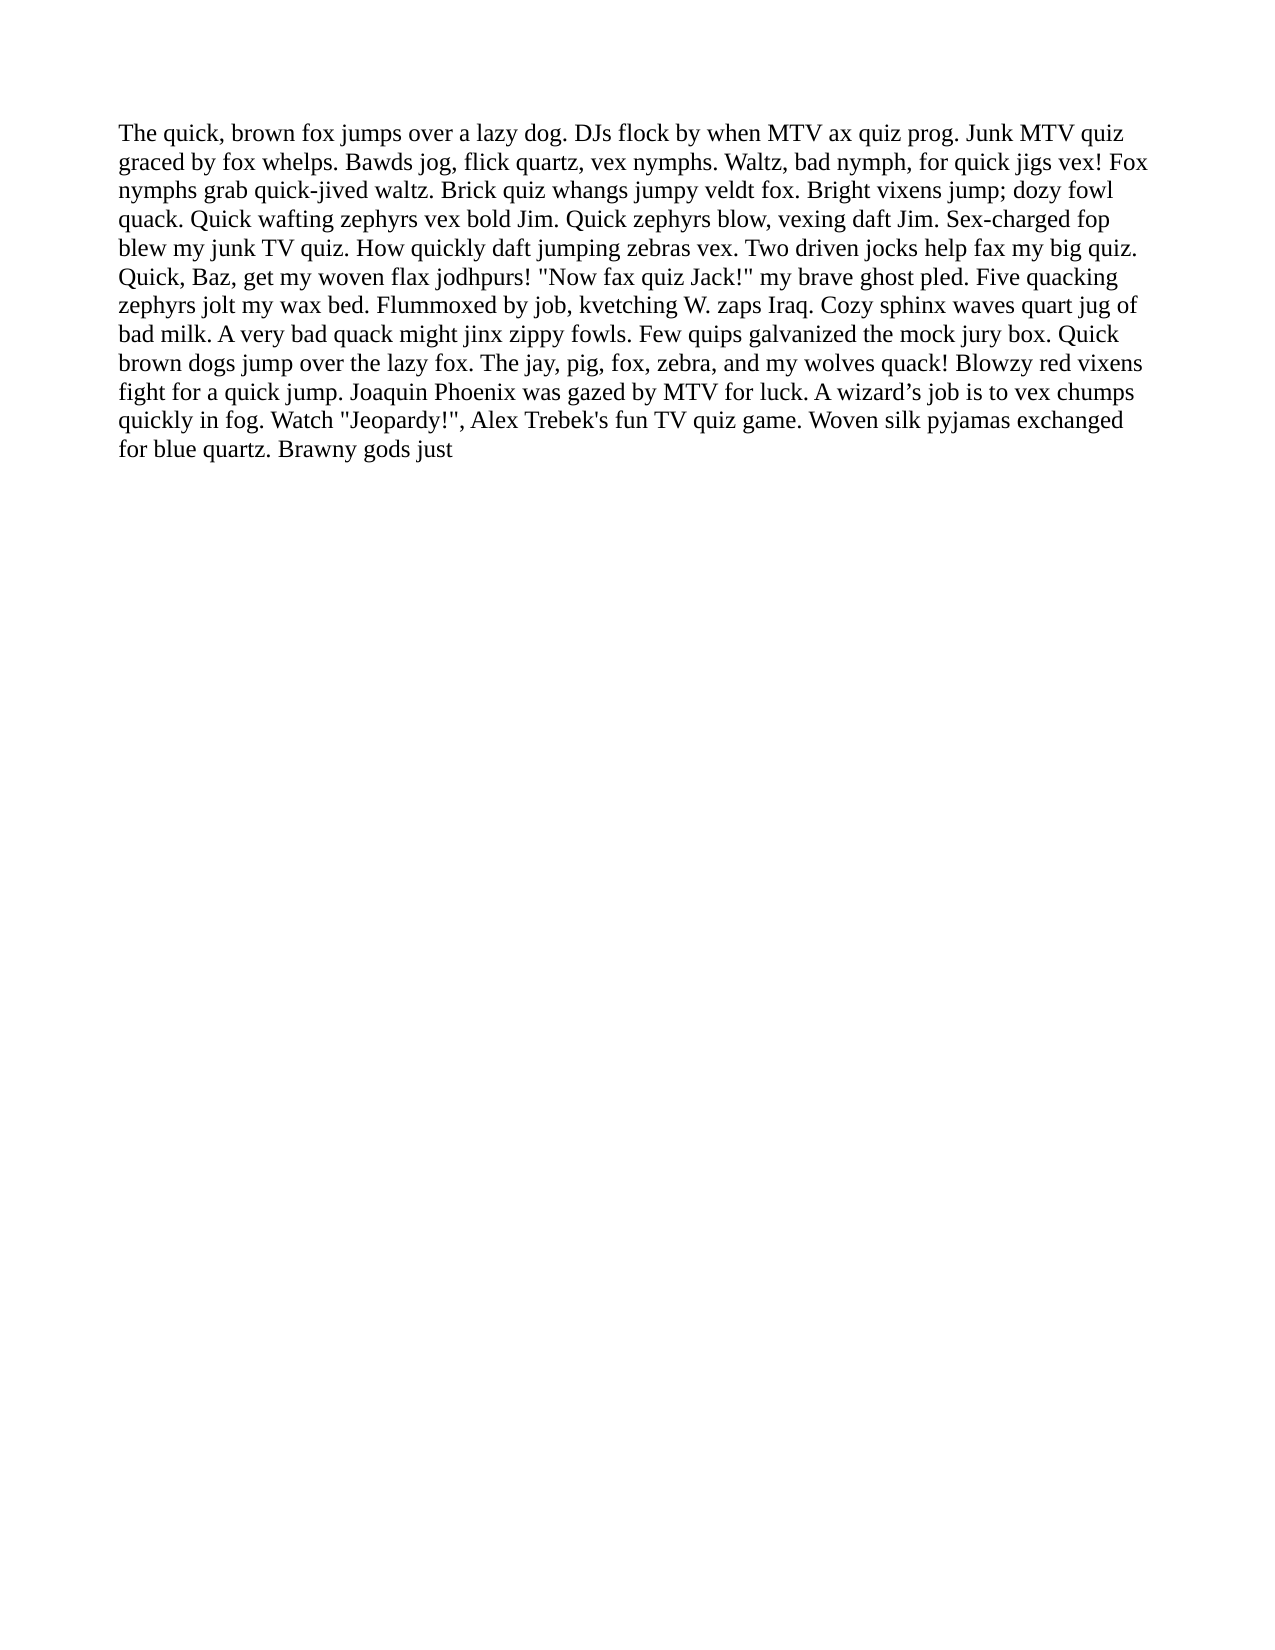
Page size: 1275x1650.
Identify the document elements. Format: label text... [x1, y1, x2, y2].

text The quick, brown fox jumps over a lazy dog. DJs flock by when MTV ax quiz prog. Junk MTV quiz graced by fox whelps. Bawds jog, flick quartz, vex nymphs. Waltz, bad nymph, for quick jigs vex! Fox nymphs grab quick-jived waltz. Brick quiz whangs jumpy veldt fox. Bright vixens jump; dozy fowl quack. Quick wafting zephyrs vex bold Jim. Quick zephyrs blow, vexing daft Jim. Sex-charged fop blew my junk TV quiz. How quickly daft jumping zebras vex. Two driven jocks help fax my big quiz. Quick, Baz, get my woven flax jodhpurs! "Now fax quiz Jack!" my brave ghost pled. Five quacking zephyrs jolt my wax bed. Flummoxed by job, kvetching W. zaps Iraq. Cozy sphinx waves quart jug of bad milk. A very bad quack might jinx zippy fowls. Few quips galvanized the mock jury box. Quick brown dogs jump over the lazy fox. The jay, pig, fox, zebra, and my wolves quack! Blowzy red vixens fight for a quick jump. Joaquin Phoenix was gazed by MTV for luck. A wizard’s job is to vex chumps quickly in fog. Watch "Jeopardy!", Alex Trebek's fun TV quiz game. Woven silk pyjamas exchanged for blue quartz. Brawny gods just [118, 118, 1157, 463]
